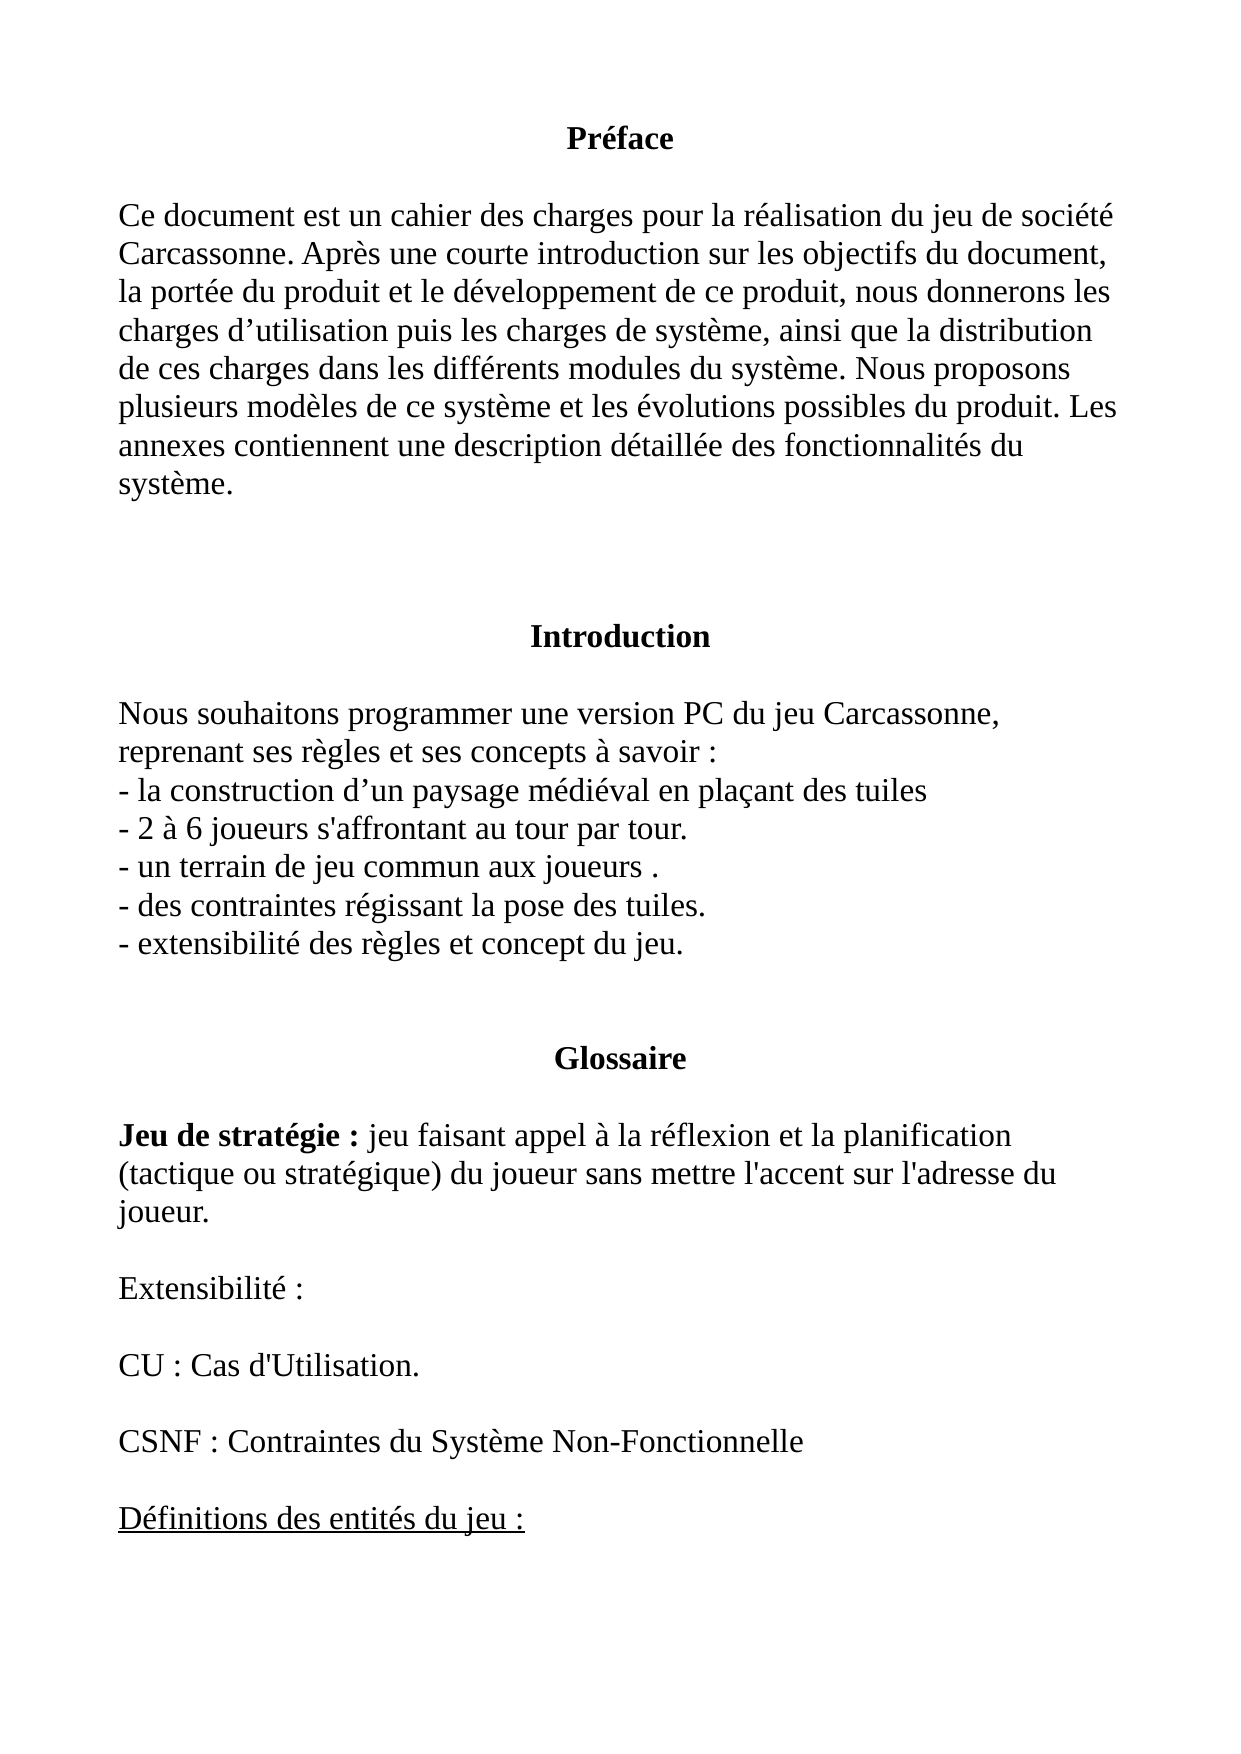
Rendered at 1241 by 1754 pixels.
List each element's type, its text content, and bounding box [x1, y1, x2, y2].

text - un terrain de jeu commun aux joueurs . [118, 846, 1122, 885]
text Glossaire [118, 1038, 1122, 1076]
text Jeu de stratégie : jeu faisant appel à la réflexion et la planification (tactique ou stratégique) du joueur sans mettre l'accent sur l'adresse du joueur. [118, 1115, 1122, 1230]
text Introduction [118, 616, 1122, 655]
text - la construction d’un paysage médiéval en plaçant des tuiles [118, 770, 1122, 808]
text Nous souhaitons programmer une version PC du jeu Carcassonne, reprenant ses règles et ses concepts à savoir : [118, 693, 1122, 770]
text - 2 à 6 joueurs s'affrontant au tour par tour. [118, 808, 1122, 846]
text - extensibilité des règles et concept du jeu. [118, 923, 1122, 961]
text Préface [118, 118, 1122, 156]
text CSNF : Contraintes du Système Non-Fonctionnelle [118, 1421, 1122, 1460]
text Extensibilité : [118, 1268, 1122, 1306]
text CU : Cas d'Utilisation. [118, 1345, 1122, 1383]
text Ce document est un cahier des charges pour la réalisation du jeu de société Carcassonne. Après une courte introduction sur les objectifs du document, la portée du produit et le développement de ce produit, nous donnerons les charges d’utilisation puis les charges de système, ainsi que la distribution de ces charges dans les différents modules du système. Nous proposons plusieurs modèles de ce système et les évolutions possibles du produit. Les annexes contiennent une description détaillée des fonctionnalités du système. [118, 195, 1122, 501]
text Définitions des entités du jeu : [118, 1498, 1122, 1536]
text - des contraintes régissant la pose des tuiles. [118, 885, 1122, 923]
